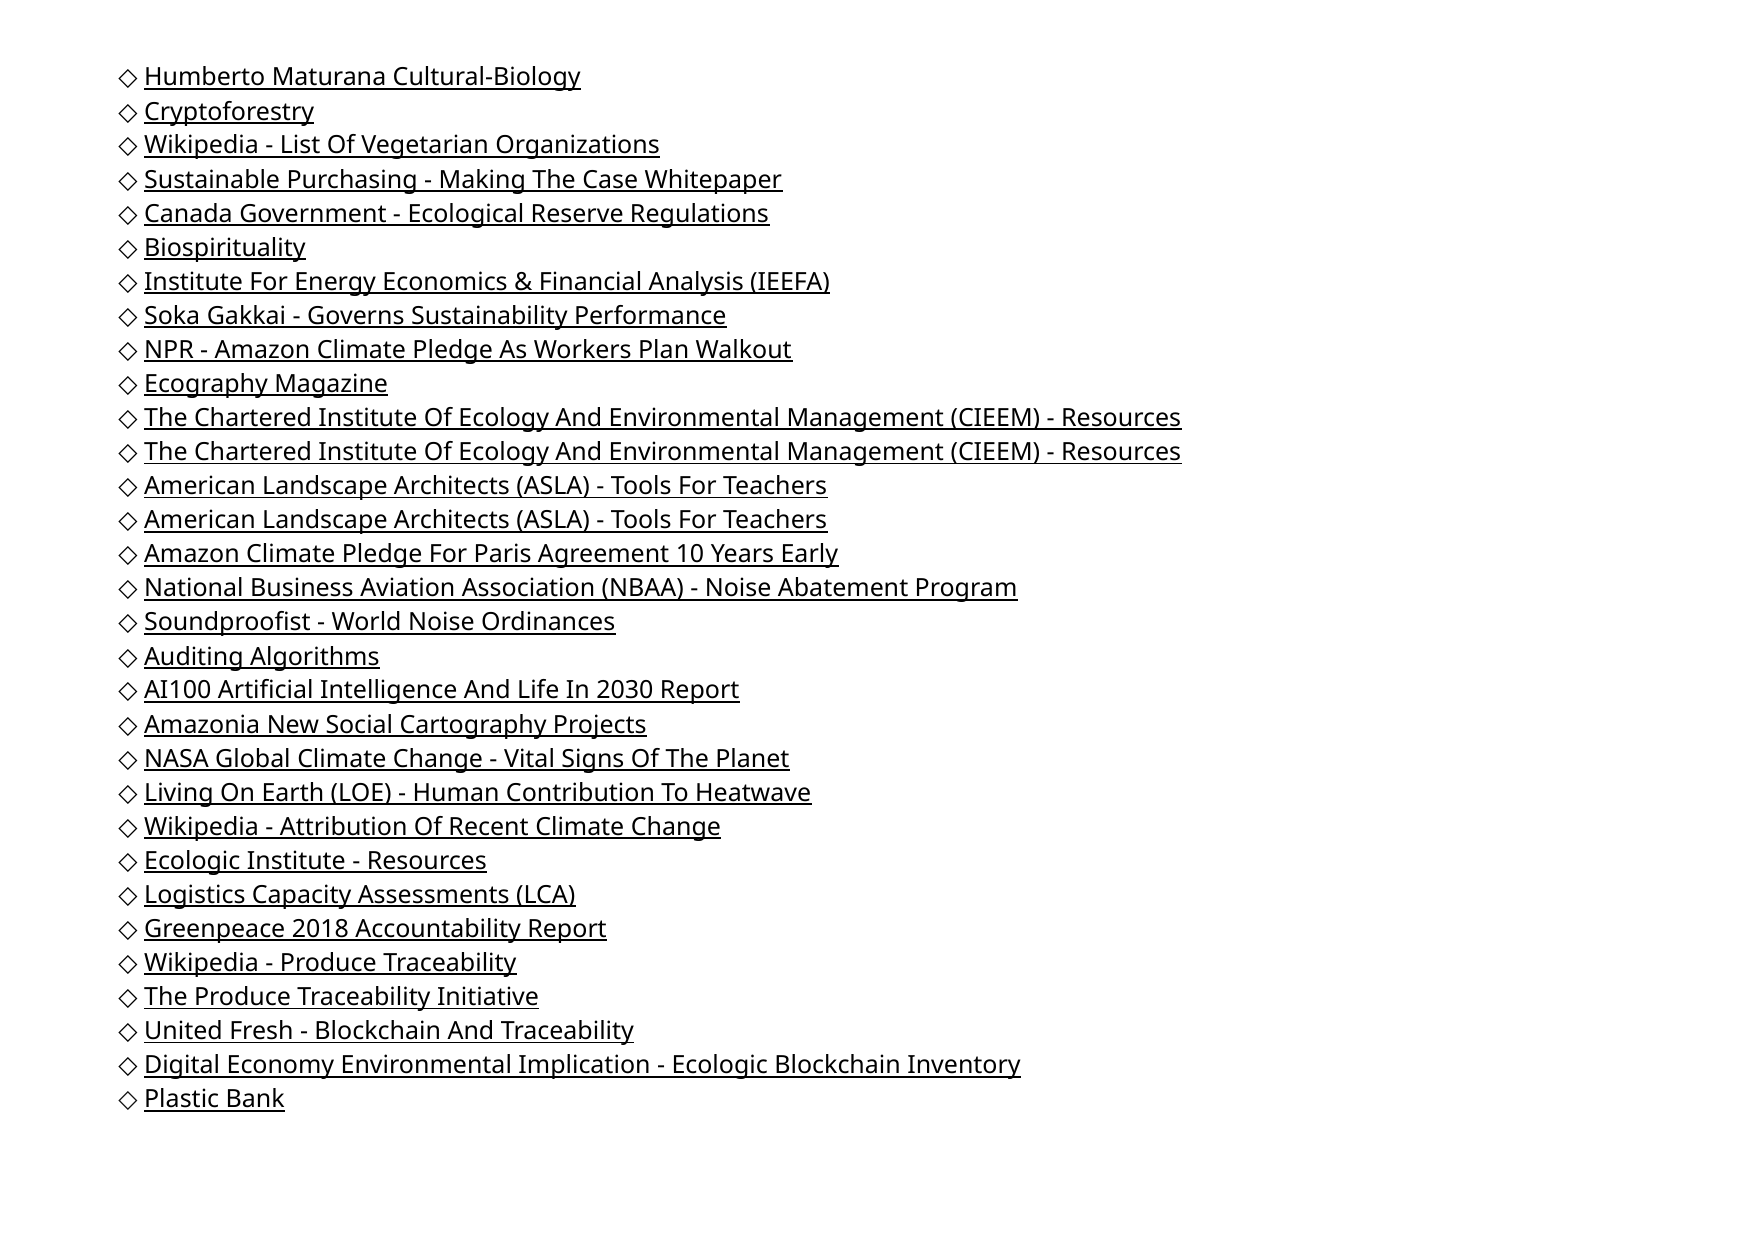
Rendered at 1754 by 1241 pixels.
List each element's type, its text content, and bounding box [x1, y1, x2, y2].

subtitle ◇ NPR - Amazon Climate Pledge As Workers Plan Walkout [118, 332, 1695, 366]
subtitle ◇ Wikipedia - List Of Vegetarian Organizations [118, 127, 1695, 161]
subtitle ◇ Canada Government - Ecological Reserve Regulations [118, 195, 1695, 229]
subtitle ◇ American Landscape Architects (ASLA) - Tools For Teachers [118, 468, 1695, 502]
subtitle ◇ The Chartered Institute Of Ecology And Environmental Management (CIEEM) - Resources [118, 434, 1695, 468]
subtitle ◇ NASA Global Climate Change - Vital Signs Of The Planet [118, 740, 1695, 774]
subtitle ◇ Logistics Capacity Assessments (LCA) [118, 877, 1695, 911]
subtitle ◇ Auditing Algorithms [118, 638, 1695, 672]
subtitle ◇ Wikipedia - Produce Traceability [118, 945, 1695, 979]
subtitle ◇ Plastic Bank [118, 1081, 1695, 1115]
subtitle ◇ The Produce Traceability Initiative [118, 979, 1695, 1013]
subtitle ◇ Humberto Maturana Cultural-Biology [118, 59, 1695, 93]
subtitle ◇ The Chartered Institute Of Ecology And Environmental Management (CIEEM) - Resources [118, 400, 1695, 434]
subtitle ◇ Institute For Energy Economics & Financial Analysis (IEEFA) [118, 263, 1695, 297]
subtitle ◇ Ecologic Institute - Resources [118, 842, 1695, 877]
subtitle ◇ National Business Aviation Association (NBAA) - Noise Abatement Program [118, 570, 1695, 604]
subtitle ◇ Soka Gakkai - Governs Sustainability Performance [118, 297, 1695, 332]
subtitle ◇ Ecography Magazine [118, 366, 1695, 400]
subtitle ◇ Soundproofist - World Noise Ordinances [118, 604, 1695, 638]
subtitle ◇ Digital Economy Environmental Implication - Ecologic Blockchain Inventory [118, 1047, 1695, 1081]
subtitle ◇ United Fresh - Blockchain And Traceability [118, 1013, 1695, 1047]
subtitle ◇ Cryptoforestry [118, 93, 1695, 127]
subtitle ◇ American Landscape Architects (ASLA) - Tools For Teachers [118, 502, 1695, 536]
subtitle ◇ Biospirituality [118, 229, 1695, 263]
subtitle ◇ Greenpeace 2018 Accountability Report [118, 911, 1695, 945]
subtitle ◇ AI100 Artificial Intelligence And Life In 2030 Report [118, 672, 1695, 706]
subtitle ◇ Sustainable Purchasing - Making The Case Whitepaper [118, 161, 1695, 195]
subtitle ◇ Wikipedia - Attribution Of Recent Climate Change [118, 808, 1695, 842]
subtitle ◇ Living On Earth (LOE) - Human Contribution To Heatwave [118, 774, 1695, 808]
subtitle ◇ Amazon Climate Pledge For Paris Agreement 10 Years Early [118, 536, 1695, 570]
subtitle ◇ Amazonia New Social Cartography Projects [118, 706, 1695, 740]
